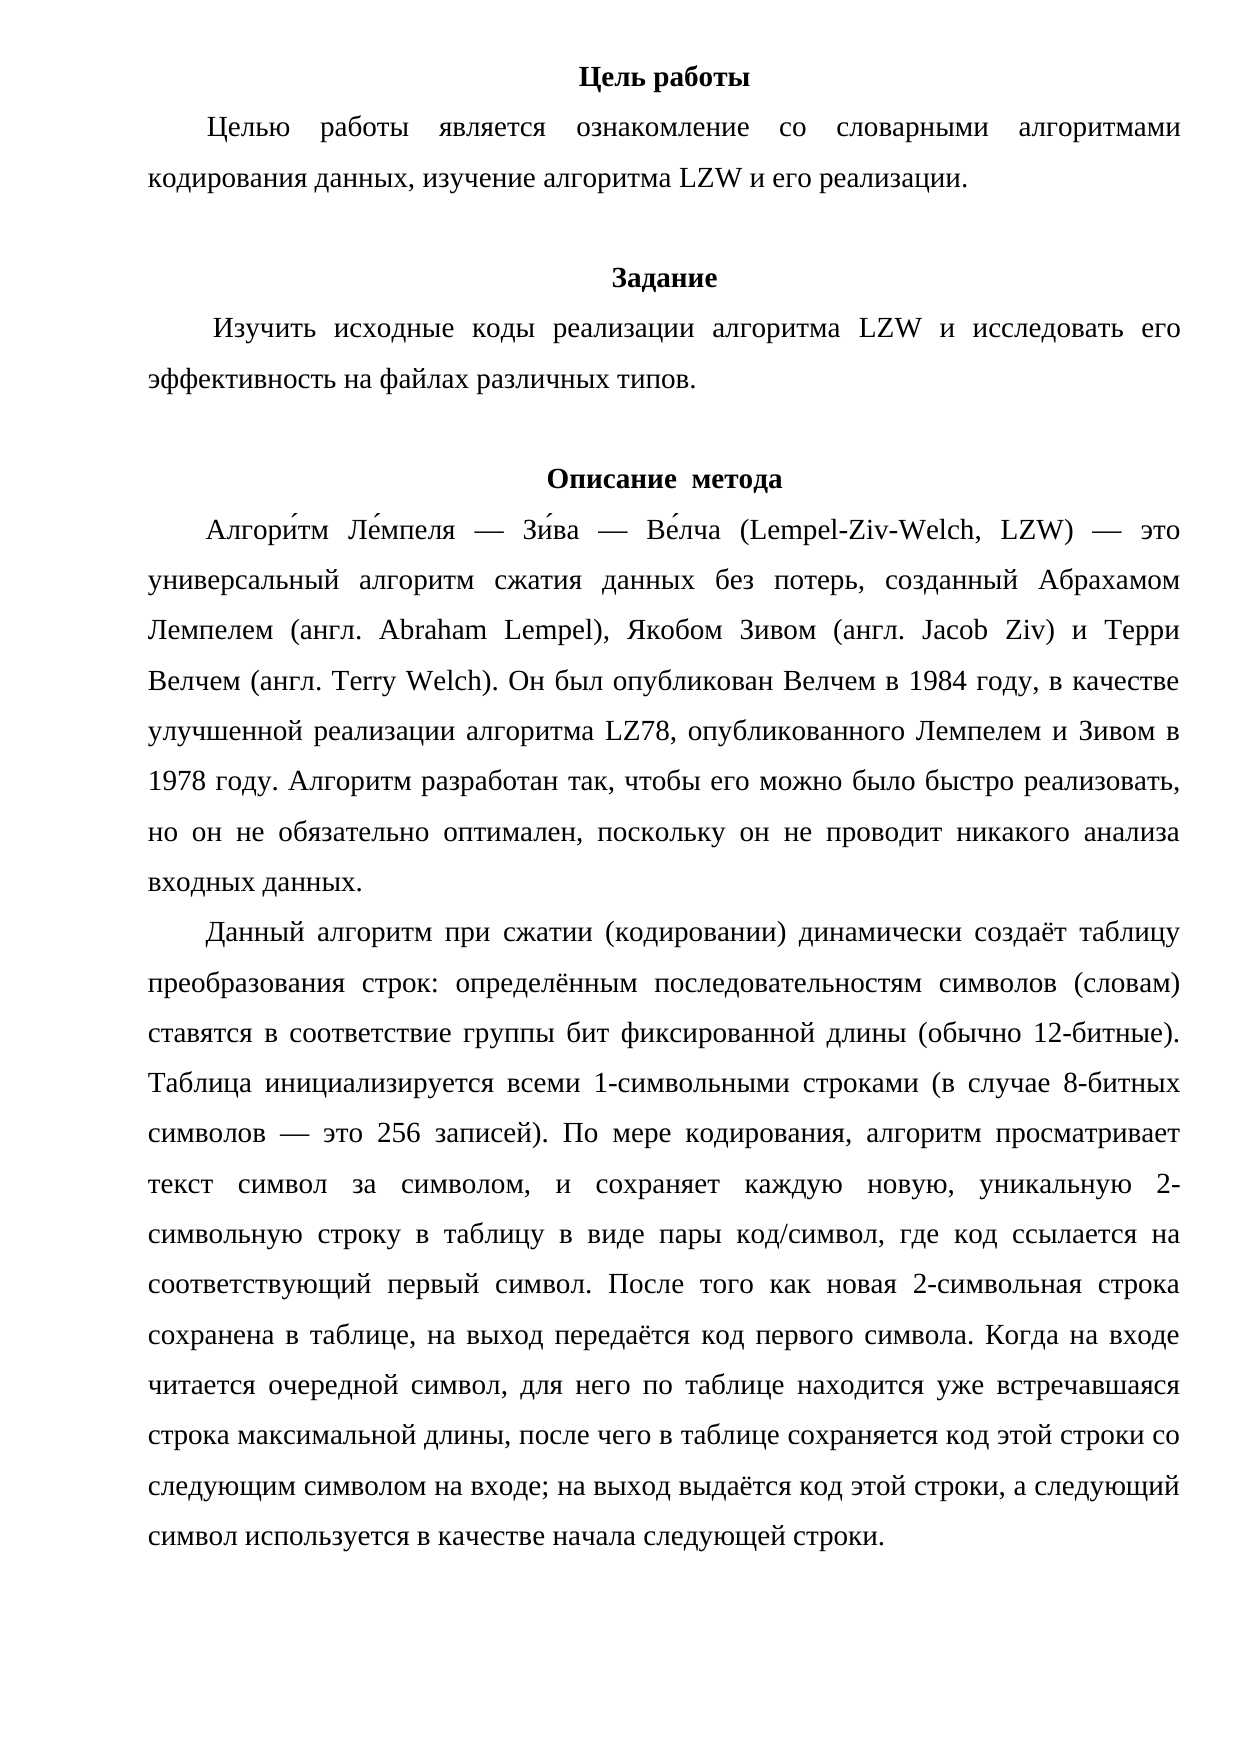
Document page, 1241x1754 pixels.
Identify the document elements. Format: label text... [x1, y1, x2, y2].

text Алгори́тм Ле́мпеля — Зи́ва — Ве́лча (Lempel-Ziv-Welch, LZW) — это универсальный алгоритм сжатия данных без потерь, созданный Абрахамом Лемпелем (англ. Abraham Lempel), Якобом Зивом (англ. Jacob Ziv) и Терри Велчем (англ. Terry Welch). Он был опубликован Велчем в 1984 году, в качестве улучшенной реализации алгоритма LZ78, опубликованного Лемпелем и Зивом в 1978 году. Алгоритм разработан так, чтобы его можно было быстро реализовать, но он не обязательно оптимален, поскольку он не проводит никакого анализа входных данных. [148, 512, 1181, 898]
subtitle Задание [148, 260, 1181, 294]
subtitle Описание метода [148, 462, 1181, 495]
text Данный алгоритм при сжатии (кодировании) динамически создаёт таблицу преобразования строк: определённым последовательностям символов (словам) ставятся в соответствие группы бит фиксированной длины (обычно 12-битные). Таблица инициализируется всеми 1-символьными строками (в случае 8-битных символов — это 256 записей). По мере кодирования, алгоритм просматривает текст символ за символом, и сохраняет каждую новую, уникальную 2-символьную строку в таблицу в виде пары код/символ, где код ссылается на соответствующий первый символ. После того как новая 2-символьная строка сохранена в таблице, на выход передаётся код первого символа. Когда на входе читается очередной символ, для него по таблице находится уже встречавшаяся строка максимальной длины, после чего в таблице сохраняется код этой строки со следующим символом на входе; на выход выдаётся код этой строки, а следующий символ используется в качестве начала следующей строки. [148, 914, 1181, 1552]
list Изучить исходные коды реализации алгоритма LZW и исследовать его эффективность на файлах различных типов. [148, 311, 1181, 394]
list Целью работы является ознакомление со словарными алгоритмами кодирования данных, изучение алгоритма LZW и его реализации. [148, 109, 1181, 193]
subtitle Цель работы [148, 59, 1181, 93]
